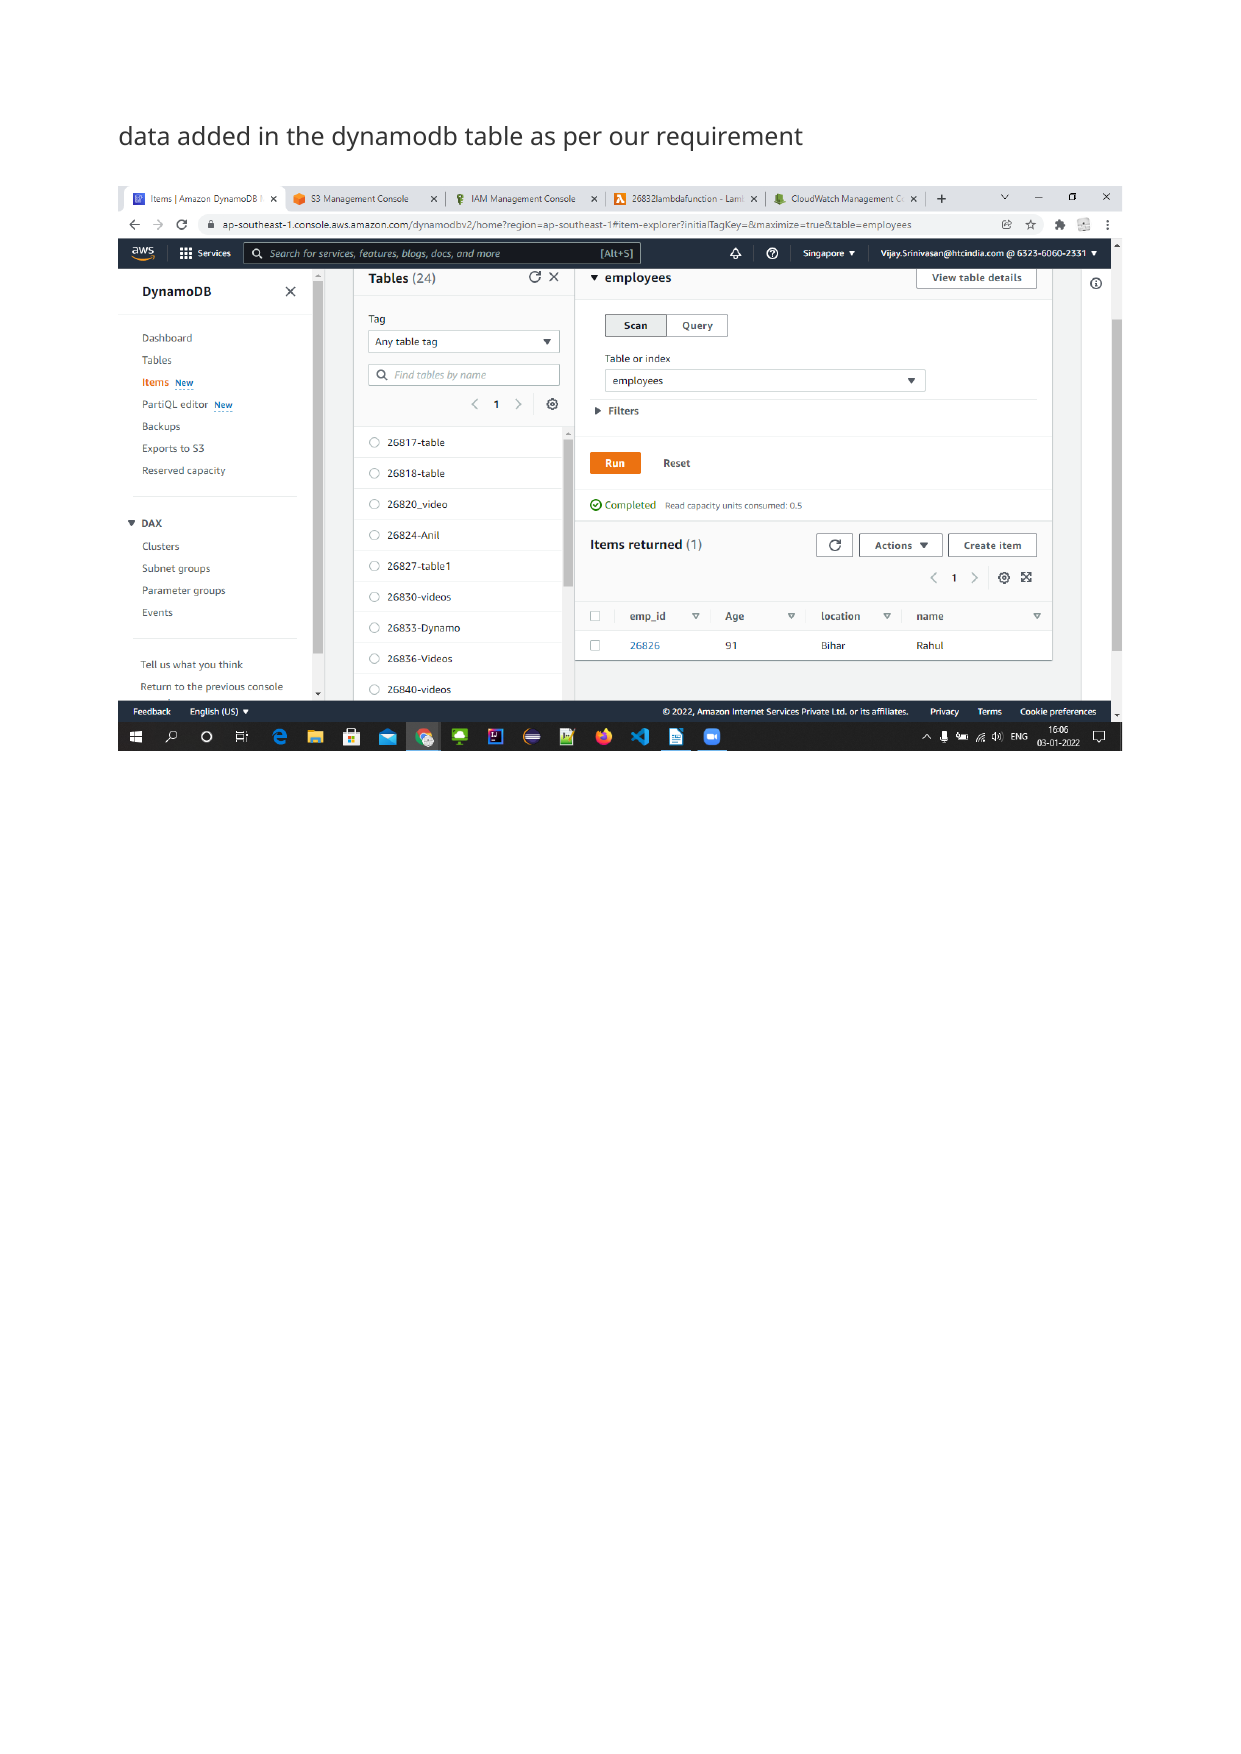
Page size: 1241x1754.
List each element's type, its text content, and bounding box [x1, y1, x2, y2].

picture [118, 186, 1123, 751]
text data added in the dynamodb table as per our requirement [118, 118, 1122, 152]
